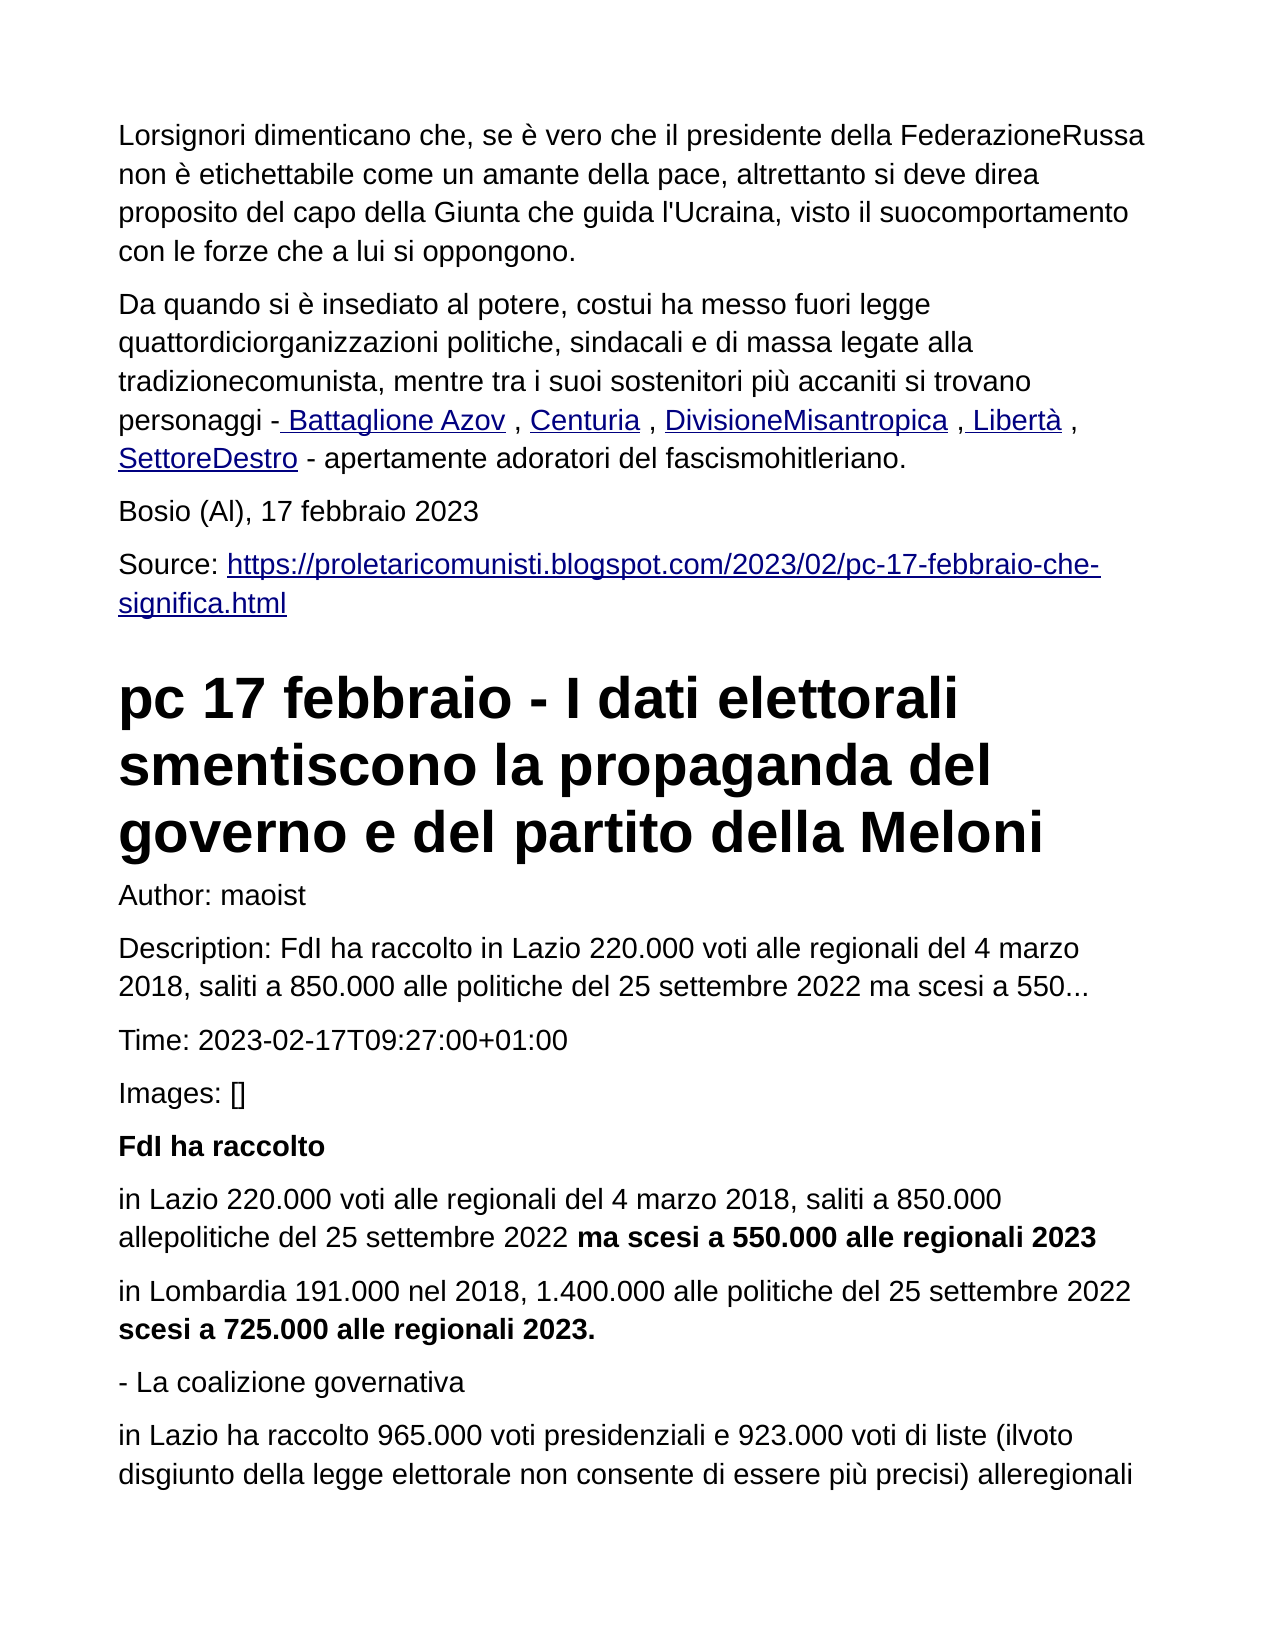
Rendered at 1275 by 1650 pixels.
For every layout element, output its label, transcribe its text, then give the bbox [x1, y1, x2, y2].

text Time: 2023-02-17T09:27:00+01:00 [118, 1022, 1157, 1056]
text in Lombardia 191.000 nel 2018, 1.400.000 alle politiche del 25 settembre 2022 scesi a 725.000 alle regionali 2023. [118, 1273, 1157, 1346]
text in Lazio 220.000 voti alle regionali del 4 marzo 2018, saliti a 850.000 allepolitiche del 25 settembre 2022 ma scesi a 550.000 alle regionali 2023 [118, 1182, 1157, 1254]
text - La coalizione governativa [118, 1365, 1157, 1399]
text FdI ha raccolto [118, 1129, 1157, 1162]
text in Lazio ha raccolto 965.000 voti presidenziali e 923.000 voti di liste (ilvoto disgiunto della legge elettorale non consente di essere più precisi) alleregionali [118, 1418, 1157, 1490]
text Bosio (Al), 17 febbraio 2023 [118, 494, 1157, 528]
text Author: maoist [118, 878, 1157, 911]
text Da quando si è insediato al potere, costui ha messo fuori legge quattordiciorganizzazioni politiche, sindacali e di massa legate alla tradizionecomunista, mentre tra i suoi sostenitori più accaniti si trovano personaggi - Battaglione Azov , Centuria , DivisioneMisantropica , Libertà , SettoreDestro - apertamente adoratori del fascismohitleriano. [118, 287, 1157, 474]
text Images: [] [118, 1076, 1157, 1109]
text Lorsignori dimenticano che, se è vero che il presidente della FederazioneRussa non è etichettabile come un amante della pace, altrettanto si deve direa proposito del capo della Giunta che guida l'Ucraina, visto il suocomportamento con le forze che a lui si oppongono. [118, 118, 1157, 267]
text Description: FdI ha raccolto in Lazio 220.000 voti alle regionali del 4 marzo 2018, saliti a 850.000 alle politiche del 25 settembre 2022 ma scesi a 550... [118, 931, 1157, 1003]
subtitle pc 17 febbraio - I dati elettorali smentiscono la propaganda del governo e del partito della Meloni [118, 664, 1157, 865]
text Source: https://proletaricomunisti.blogspot.com/2023/02/pc-17-febbraio-che-significa.html [118, 547, 1157, 619]
